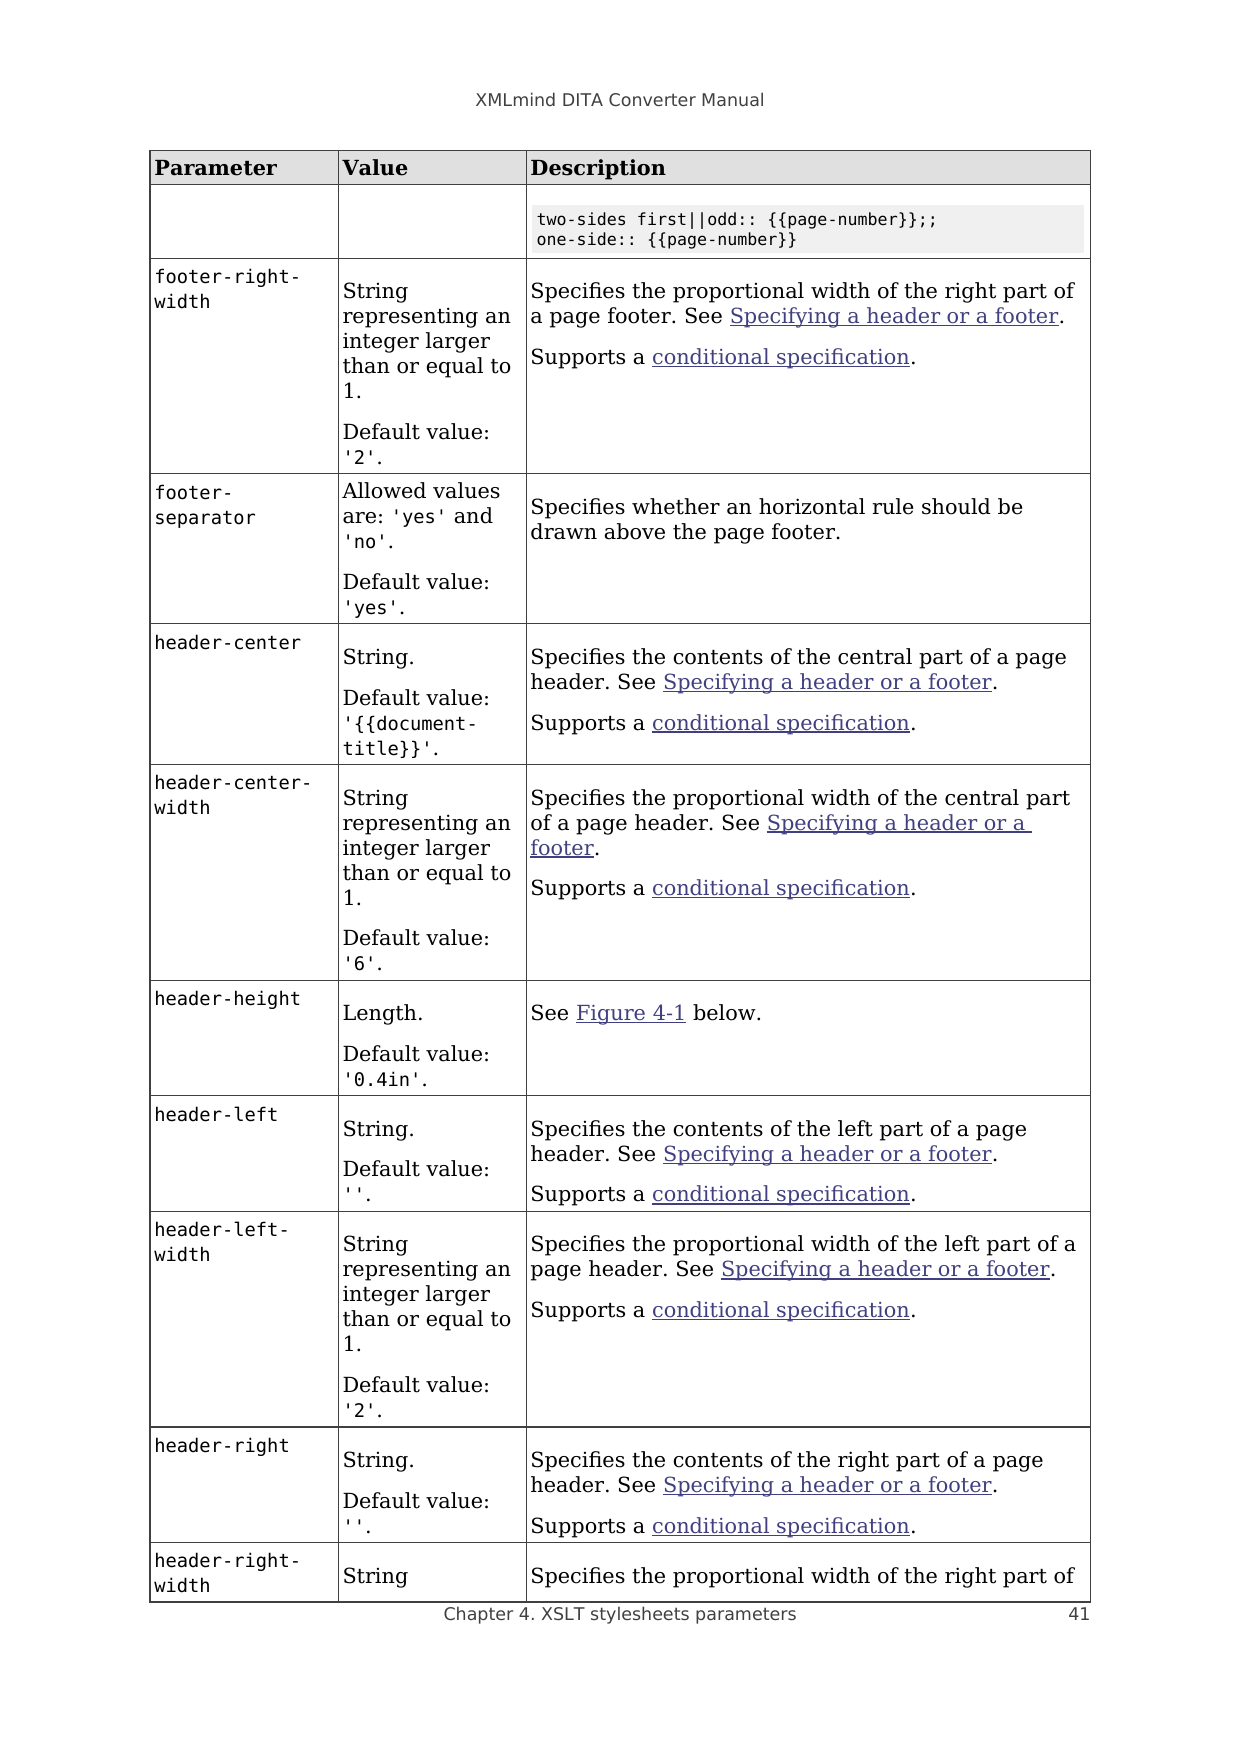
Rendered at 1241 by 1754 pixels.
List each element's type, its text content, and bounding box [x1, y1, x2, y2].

table_cell String representing an integer larger than or equal to 1. Default value: '2'. [339, 1212, 526, 1426]
table_cell Specifies the proportional width of the central part of a page header. See Specifying a header or a footer. Supports a conditional specification. [527, 765, 1090, 979]
table_cell two-sides first||odd:: {{page-number}};; one-side:: {{page-number}} [527, 185, 1090, 258]
table_cell footer-right-width [151, 259, 338, 473]
table_cell Specifies the contents of the central part of a page header. See Specifying a header or a footer. Supports a conditional specification. [527, 624, 1090, 764]
table_header Parameter [151, 151, 338, 184]
table_cell header-center [151, 624, 338, 764]
table_cell See Figure 4-1 below. [527, 981, 1090, 1095]
table_cell header-left-width [151, 1212, 338, 1426]
table_cell header-right [151, 1428, 338, 1542]
table_cell Specifies the proportional width of the left part of a page header. See Specifying a header or a footer. Supports a conditional specification. [527, 1212, 1090, 1426]
table_header Description [527, 151, 1090, 184]
table_header Value [339, 151, 526, 184]
table_cell String representing an integer larger than or equal to 1. Default value: '2'. [339, 259, 526, 473]
table_cell Length. Default value: '0.4in'. [339, 981, 526, 1095]
table_cell Specifies whether an horizontal rule should be drawn above the page footer. [527, 474, 1090, 623]
table_cell String. Default value: ''. [339, 1428, 526, 1542]
table_cell String [339, 1543, 526, 1601]
table_cell [151, 185, 338, 258]
table_cell footer-separator [151, 474, 338, 623]
table_cell Specifies the contents of the right part of a page header. See Specifying a header or a footer. Supports a conditional specification. [527, 1428, 1090, 1542]
table_cell Specifies the contents of the left part of a page header. See Specifying a header or a footer. Supports a conditional specification. [527, 1096, 1090, 1211]
table_cell String representing an integer larger than or equal to 1. Default value: '6'. [339, 765, 526, 979]
table_cell String. Default value: ''. [339, 1096, 526, 1211]
table_cell String. Default value: '{{document-title}}'. [339, 624, 526, 764]
table_cell Specifies the proportional width of the right part of a page footer. See Specifying a header or a footer. Supports a conditional specification. [527, 259, 1090, 473]
table_cell [339, 185, 526, 258]
table_cell Specifies the proportional width of the right part of [527, 1543, 1090, 1601]
table_cell header-left [151, 1096, 338, 1211]
table_cell header-height [151, 981, 338, 1095]
table_cell Allowed values are: 'yes' and 'no'. Default value: 'yes'. [339, 474, 526, 623]
table_cell header-center-width [151, 765, 338, 979]
table_cell header-right-width [151, 1543, 338, 1601]
